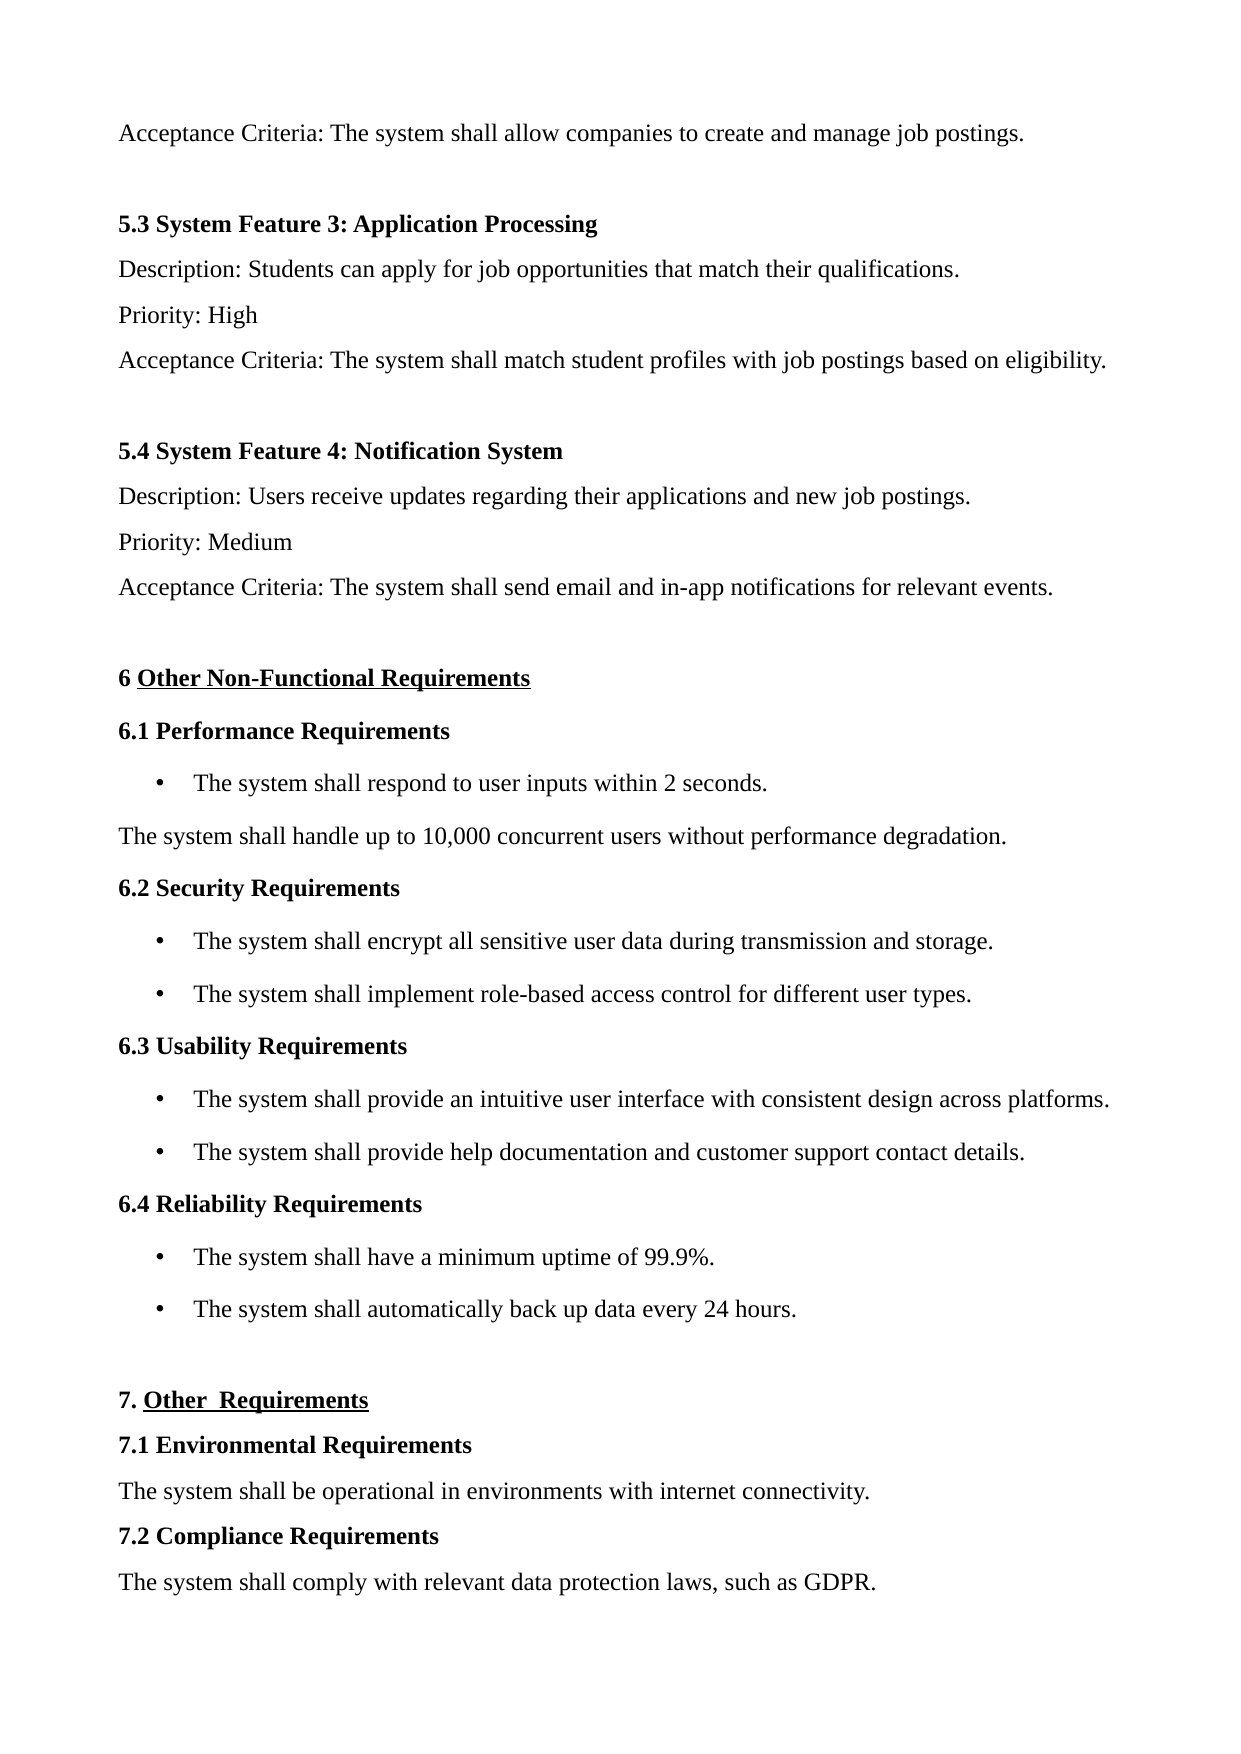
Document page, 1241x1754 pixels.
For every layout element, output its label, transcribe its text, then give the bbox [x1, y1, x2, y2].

text Acceptance Criteria: The system shall allow companies to create and manage job postings. [118, 118, 1122, 147]
list The system shall respond to user inputs within 2 seconds. [156, 768, 1122, 797]
text 6.4 Reliability Requirements [118, 1189, 1122, 1218]
text 7.1 Environmental Requirements [118, 1431, 1122, 1459]
text The system shall comply with relevant data protection laws, such as GDPR. [118, 1567, 1122, 1596]
text 7.2 Compliance Requirements [118, 1521, 1122, 1550]
list The system shall provide help documentation and customer support contact details. [156, 1137, 1122, 1165]
list The system shall have a minimum uptime of 99.9%. [156, 1242, 1122, 1271]
text 7. Other Requirements [118, 1385, 1122, 1414]
text The system shall be operational in environments with internet connectivity. [118, 1476, 1122, 1505]
list The system shall encrypt all sensitive user data during transmission and storage. [156, 926, 1122, 955]
text 6.3 Usability Requirements [118, 1031, 1122, 1060]
text Acceptance Criteria: The system shall match student profiles with job postings based on eligibility. [118, 345, 1122, 374]
list The system shall automatically back up data every 24 hours. [156, 1294, 1122, 1323]
text Priority: High [118, 300, 1122, 328]
text 6 Other Non-Functional Requirements [118, 663, 1122, 692]
text 5.4 System Feature 4: Notification System [118, 436, 1122, 465]
text 6.1 Performance Requirements [118, 716, 1122, 744]
text Description: Students can apply for job opportunities that match their qualifications. [118, 254, 1122, 283]
text 5.3 System Feature 3: Application Processing [118, 209, 1122, 238]
list The system shall implement role-based access control for different user types. [156, 979, 1122, 1007]
list The system shall provide an intuitive user interface with consistent design across platforms. [156, 1084, 1122, 1113]
text Priority: Medium [118, 527, 1122, 556]
text The system shall handle up to 10,000 concurrent users without performance degradation. [118, 821, 1122, 850]
text Description: Users receive updates regarding their applications and new job postings. [118, 481, 1122, 510]
text Acceptance Criteria: The system shall send email and in-app notifications for relevant events. [118, 572, 1122, 601]
text 6.2 Security Requirements [118, 873, 1122, 902]
